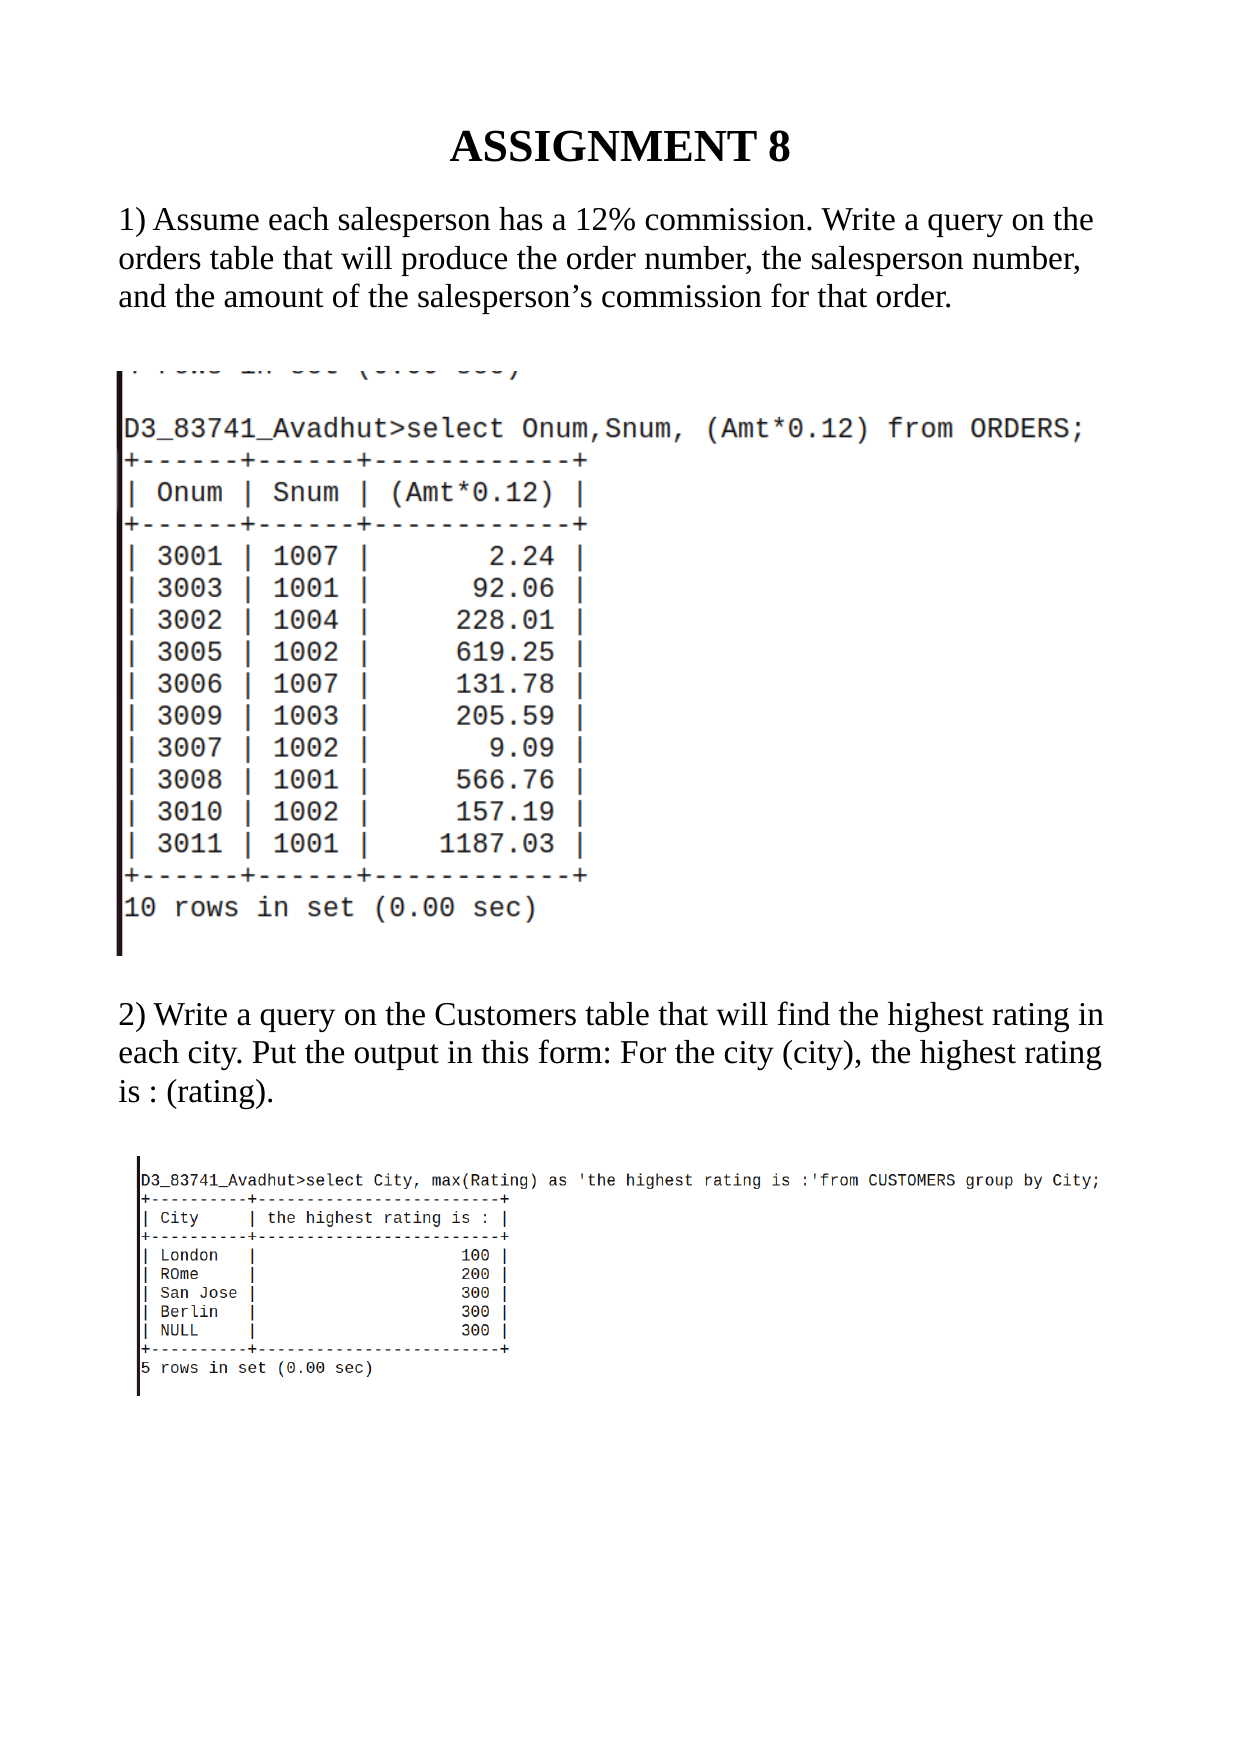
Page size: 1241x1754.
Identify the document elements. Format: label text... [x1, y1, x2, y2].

text 2) Write a query on the Customers table that will find the highest rating in each city. Put the output in this form: For the city (city), the highest rating is : (rating). [118, 994, 1122, 1109]
text 1) Assume each salesperson has a 12% commission. Write a query on the orders table that will produce the order number, the salesperson number, and the amount of the salesperson’s commission for that order. [118, 199, 1122, 314]
text ASSIGNMENT 8 [118, 118, 1122, 171]
picture [136, 1156, 1141, 1396]
picture [116, 371, 1121, 956]
